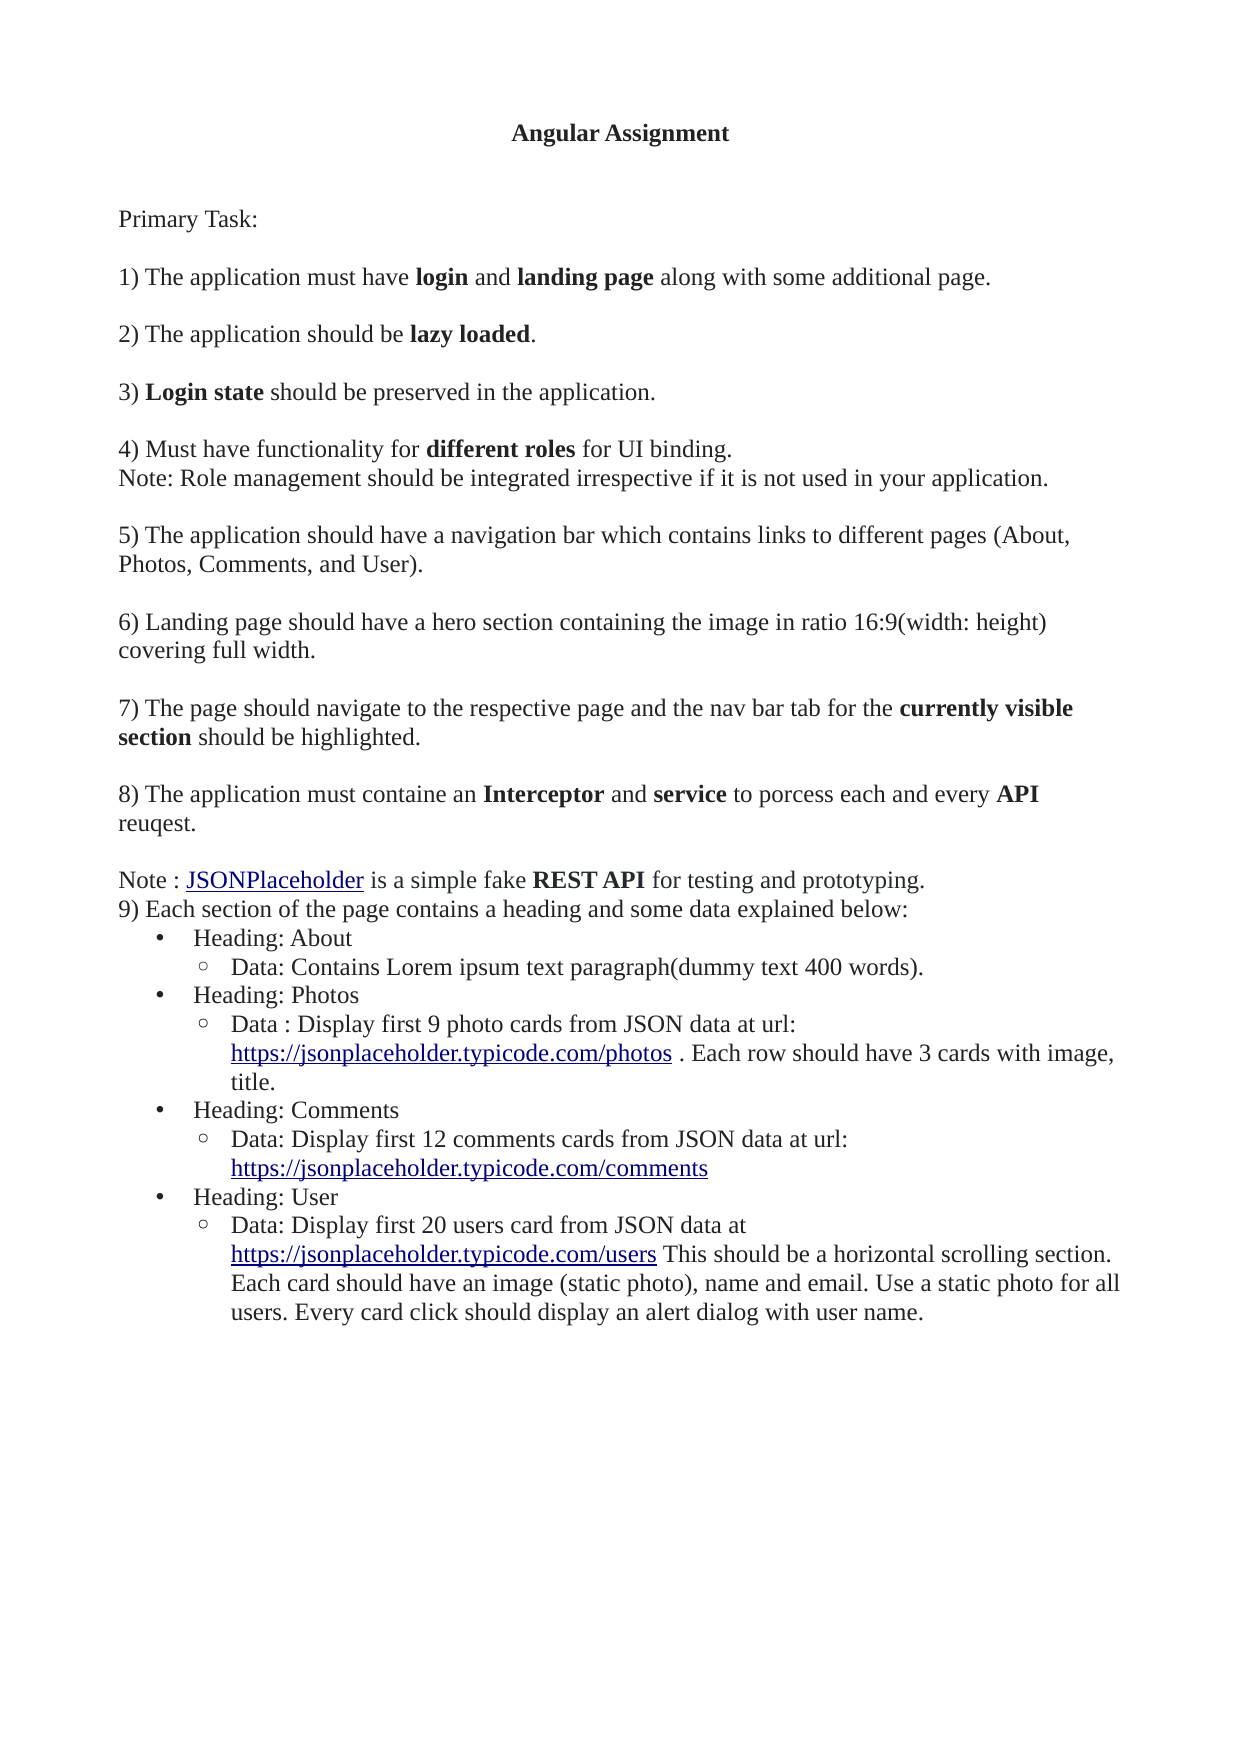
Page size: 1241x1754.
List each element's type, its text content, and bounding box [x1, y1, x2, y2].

list Data : Display first 9 photo cards from JSON data at url: https://jsonplaceholder.typicode.com/photos . Each row should have 3 cards with image, title. [193, 1009, 1122, 1096]
text 4) Must have functionality for different roles for UI binding. [118, 434, 1122, 463]
list Heading: About [156, 923, 1122, 952]
list Data: Contains Lorem ipsum text paragraph(dummy text 400 words). [193, 952, 1122, 981]
text 5) The application should have a navigation bar which contains links to different pages (About, Photos, Comments, and User). [118, 521, 1122, 578]
list Heading: User [156, 1182, 1122, 1211]
list Data: Display first 20 users card from JSON data at https://jsonplaceholder.typicode.com/users This should be a horizontal scrolling section. Each card should have an image (static photo), name and email. Use a static photo for all users. Every card click should display an alert dialog with user name. [193, 1211, 1122, 1326]
list Data: Display first 12 comments cards from JSON data at url: https://jsonplaceholder.typicode.com/comments [193, 1124, 1122, 1182]
text Primary Task: [118, 204, 1122, 233]
text Note: Role management should be integrated irrespective if it is not used in your application. [118, 463, 1122, 492]
text 9) Each section of the page contains a heading and some data explained below: [118, 894, 1122, 923]
text 3) Login state should be preserved in the application. [118, 377, 1122, 406]
text 1) The application must have login and landing page along with some additional page. [118, 262, 1122, 291]
text Angular Assignment [118, 118, 1122, 147]
text 6) Landing page should have a hero section containing the image in ratio 16:9(width: height) covering full width. [118, 607, 1122, 664]
list Heading: Comments [156, 1096, 1122, 1124]
text 8) The application must containe an Interceptor and service to porcess each and every API reuqest. [118, 779, 1122, 837]
list Heading: Photos [156, 981, 1122, 1009]
text 2) The application should be lazy loaded. [118, 319, 1122, 348]
text Note : JSONPlaceholder is a simple fake REST API for testing and prototyping. [118, 866, 1122, 894]
text 7) The page should navigate to the respective page and the nav bar tab for the currently visible section should be highlighted. [118, 693, 1122, 751]
